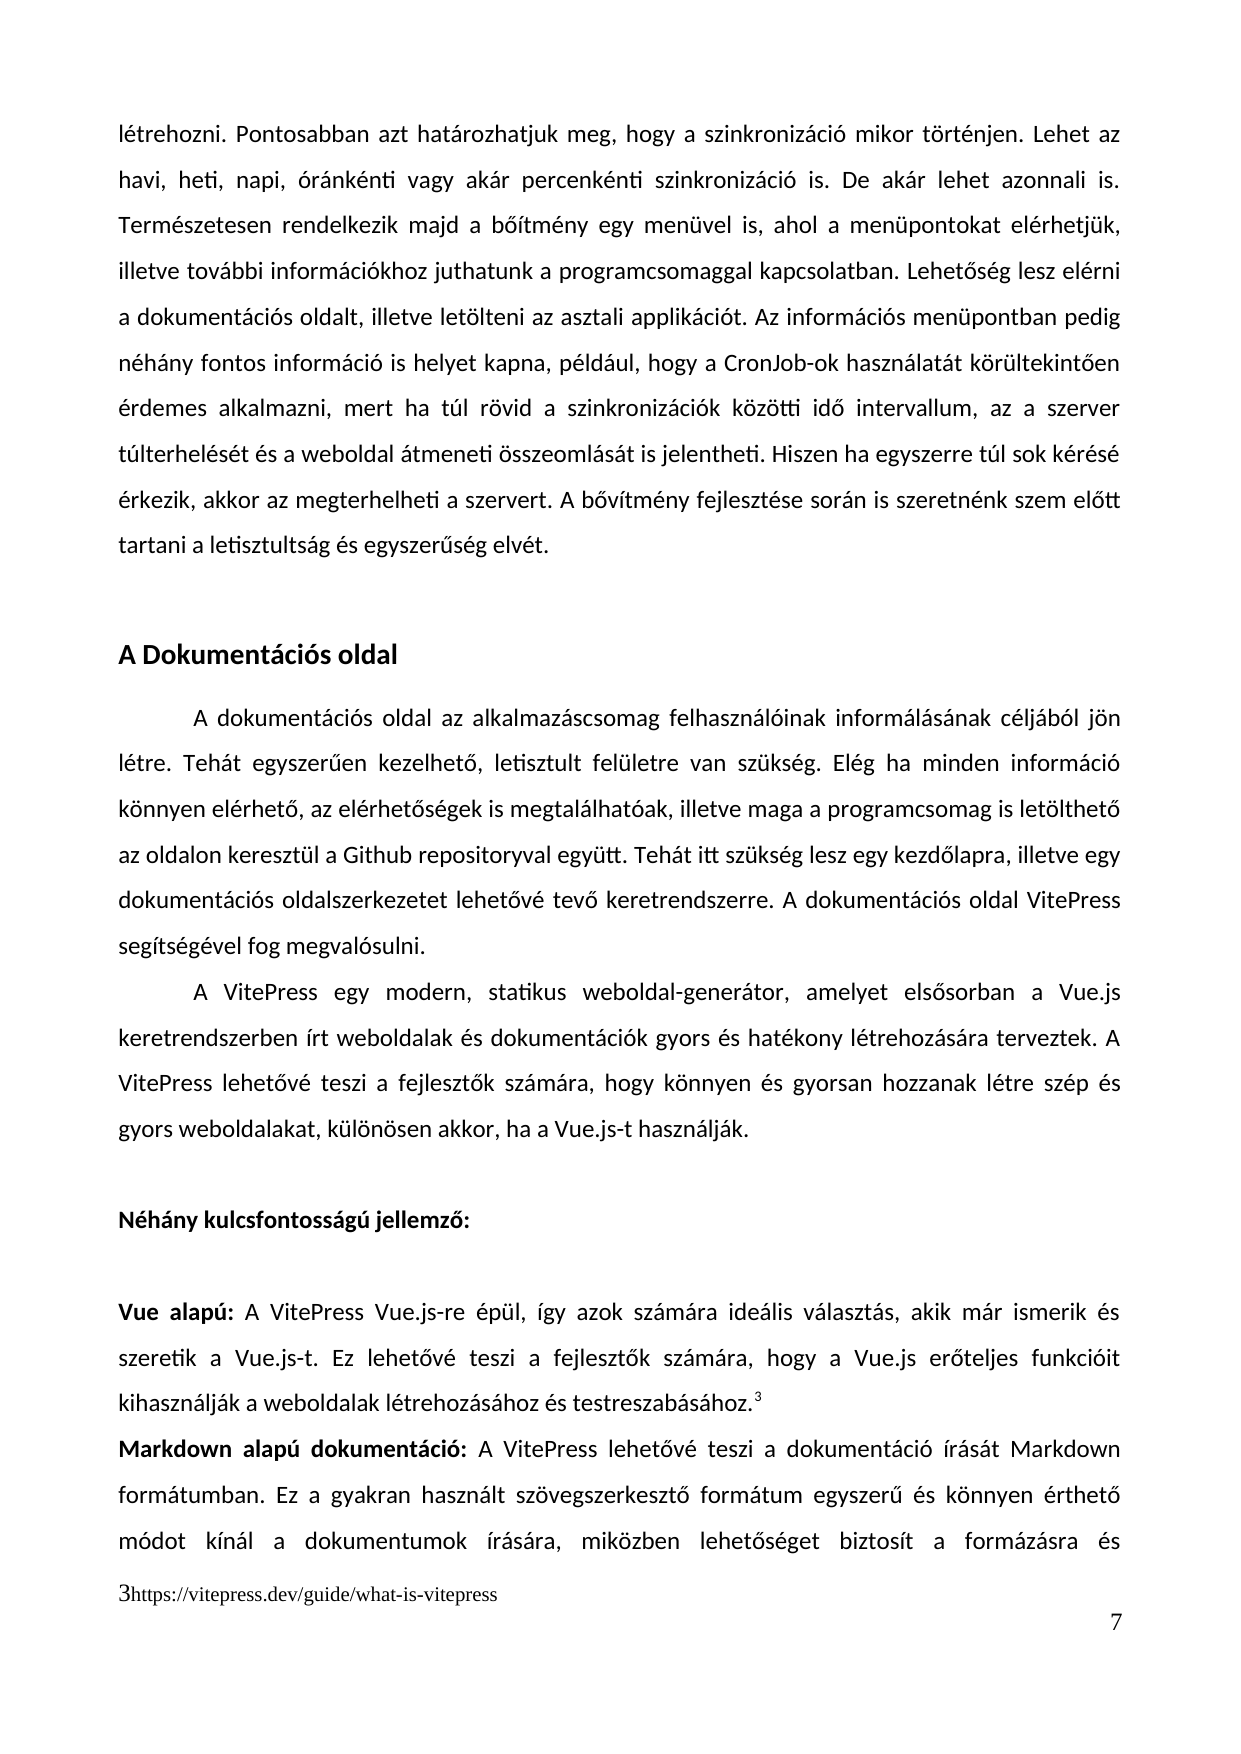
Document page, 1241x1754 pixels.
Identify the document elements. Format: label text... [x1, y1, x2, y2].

text https://vitepress.dev/guide/what-is-vitepress [118, 1578, 1122, 1607]
text A VitePress egy modern, statikus weboldal-generátor, amelyet elsősorban a Vue.js keretrendszerben írt weboldalak és dokumentációk gyors és hatékony létrehozására terveztek. A VitePress lehetővé teszi a fejlesztők számára, hogy könnyen és gyorsan hozzanak létre szép és gyors weboldalakat, különösen akkor, ha a Vue.js-t használják. [118, 976, 1122, 1144]
text Néhány kulcsfontosságú jellemző: [118, 1205, 1122, 1235]
text Vue alapú: A VitePress Vue.js-re épül, így azok számára ideális választás, akik már ismerik és szeretik a Vue.js-t. Ez lehetővé teszi a fejlesztők számára, hogy a Vue.js erőteljes funkcióit kihasználják a weboldalak létrehozásához és testreszabásához. [118, 1296, 1122, 1418]
subtitle A Dokumentációs oldal [118, 636, 1122, 671]
text A dokumentációs oldal az alkalmazáscsomag felhasználóinak informálásának céljából jön létre. Tehát egyszerűen kezelhető, letisztult felületre van szükség. Elég ha minden információ könnyen elérhető, az elérhetőségek is megtalálhatóak, illetve maga a programcsomag is letölthető az oldalon keresztül a Github repositoryval együtt. Tehát itt szükség lesz egy kezdőlapra, illetve egy dokumentációs oldalszerkezetet lehetővé tevő keretrendszerre. A dokumentációs oldal VitePress segítségével fog megvalósulni. [118, 702, 1122, 961]
text Markdown alapú dokumentáció: A VitePress lehetővé teszi a dokumentáció írását Markdown formátumban. Ez a gyakran használt szövegszerkesztő formátum egyszerű és könnyen érthető módot kínál a dokumentumok írására, miközben lehetőséget biztosít a formázásra és [118, 1433, 1122, 1555]
text létrehozni. Pontosabban azt határozhatjuk meg, hogy a szinkronizáció mikor történjen. Lehet az havi, heti, napi, óránkénti vagy akár percenkénti szinkronizáció is. De akár lehet azonnali is. Természetesen rendelkezik majd a bőítmény egy menüvel is, ahol a menüpontokat elérhetjük, illetve további információkhoz juthatunk a programcsomaggal kapcsolatban. Lehetőség lesz elérni a dokumentációs oldalt, illetve letölteni az asztali applikációt. Az információs menüpontban pedig néhány fontos információ is helyet kapna, például, hogy a CronJob-ok használatát körültekintően érdemes alkalmazni, mert ha túl rövid a szinkronizációk közötti idő intervallum, az a szerver túlterhelését és a weboldal átmeneti összeomlását is jelentheti. Hiszen ha egyszerre túl sok kérésé érkezik, akkor az megterhelheti a szervert. A bővítmény fejlesztése során is szeretnénk szem előtt tartani a letisztultság és egyszerűség elvét. [118, 118, 1122, 560]
